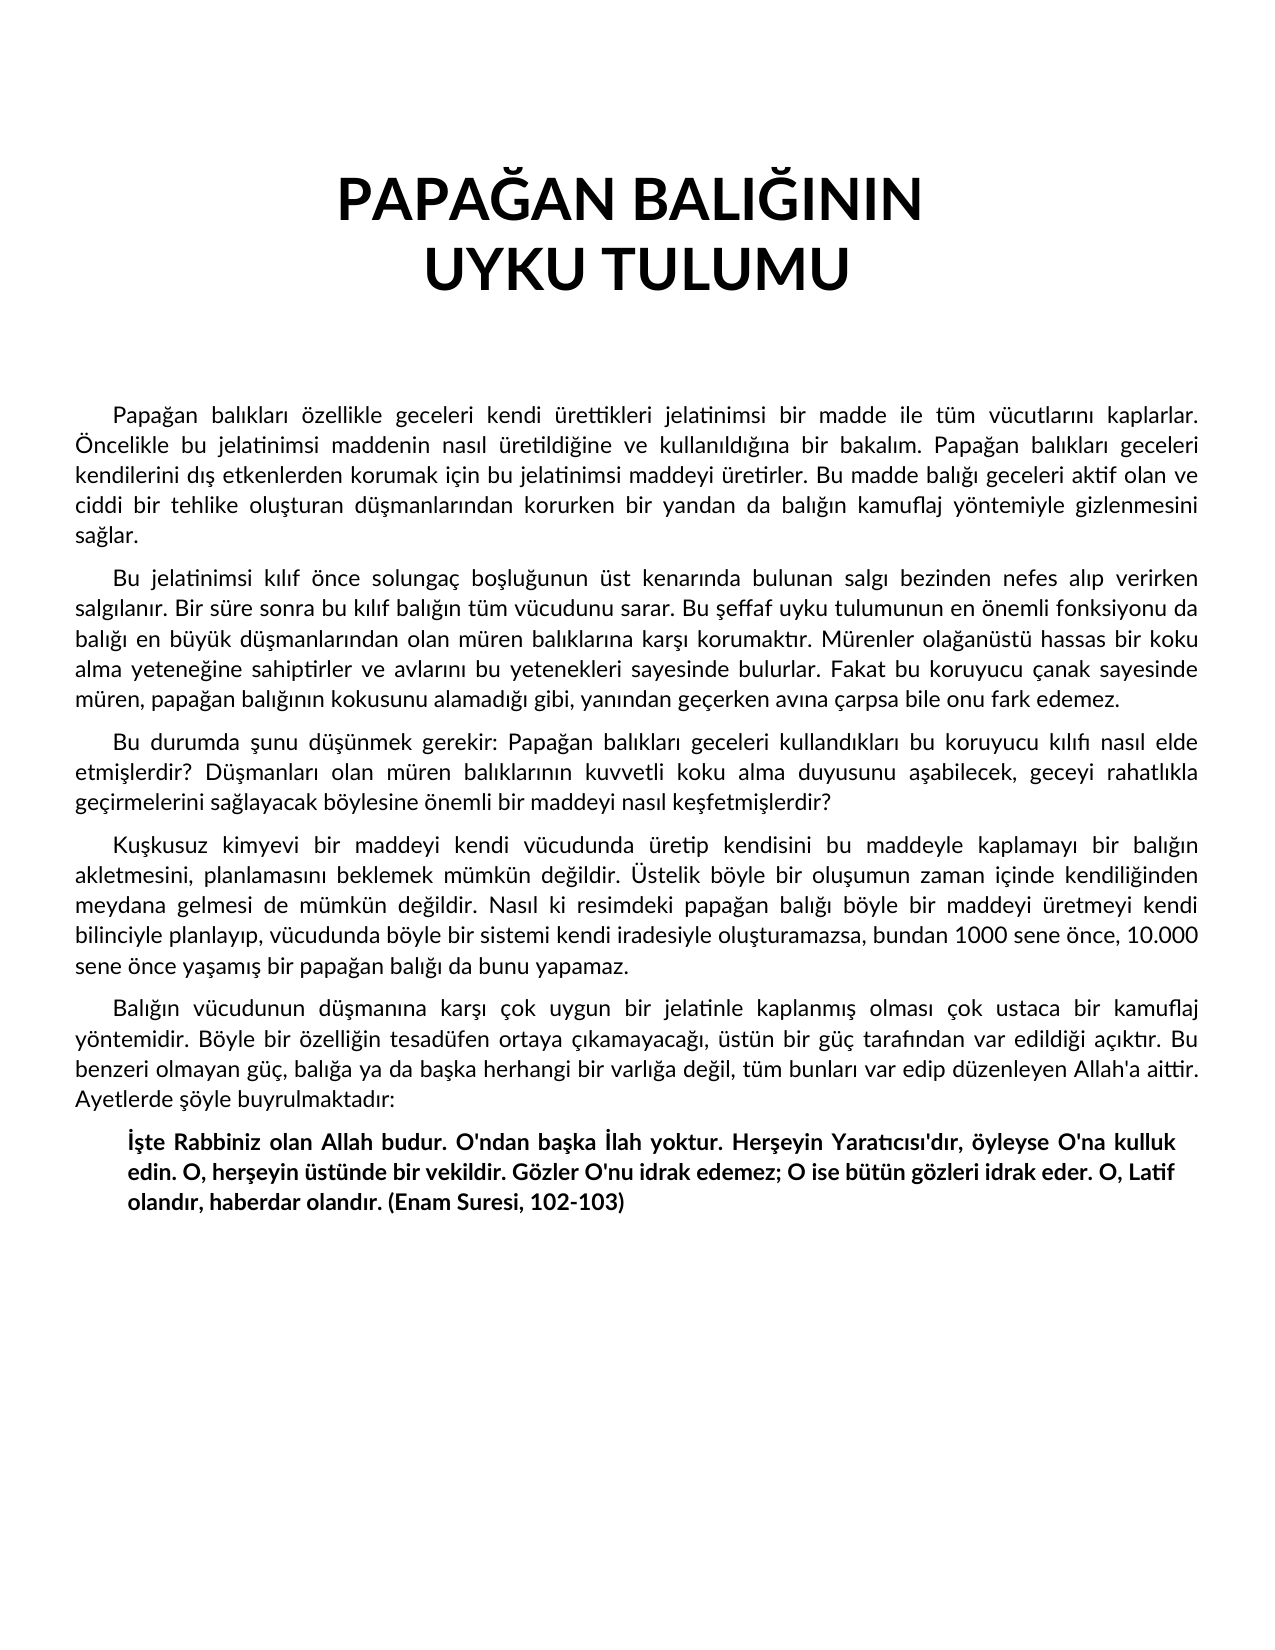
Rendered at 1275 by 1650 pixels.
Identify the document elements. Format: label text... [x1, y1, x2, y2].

text Bu jelatinimsi kılıf önce solungaç boşluğunun üst kenarında bulunan salgı bezinden nefes alıp verirken salgılanır. Bir süre sonra bu kılıf balığın tüm vücudunu sarar. Bu şeffaf uyku tulumunun en önemli fonksiyonu da balığı en büyük düşmanlarından olan müren balıklarına karşı korumaktır. Mürenler olağanüstü hassas bir koku alma yeteneğine sahiptirler ve avlarını bu yetenekleri sayesinde bulurlar. Fakat bu koruyucu çanak sayesinde müren, papağan balığının kokusunu alamadığı gibi, yanından geçerken avına çarpsa bile onu fark edemez. [75, 564, 1200, 712]
text Kuşkusuz kimyevi bir maddeyi kendi vücudunda üretip kendisini bu maddeyle kaplamayı bir balığın akletmesini, planlamasını beklemek mümkün değildir. Üstelik böyle bir oluşumun zaman içinde kendiliğinden meydana gelmesi de mümkün değildir. Nasıl ki resimdeki papağan balığı böyle bir maddeyi üretmeyi kendi bilinciyle planlayıp, vücudunda böyle bir sistemi kendi iradesiyle oluşturamazsa, bundan 1000 sene önce, 10.000 sene önce yaşamış bir papağan balığı da bunu yapamaz. [75, 831, 1200, 979]
text İşte Rabbiniz olan Allah budur. O'ndan başka İlah yoktur. Herşeyin Yaratıcısı'dır, öyleyse O'na kulluk edin. O, herşeyin üstünde bir vekildir. Gözler O'nu idrak edemez; O ise bütün gözleri idrak eder. O, Latif olandır, haberdar olandır. (Enam Suresi, 102-103) [127, 1127, 1177, 1215]
text Balığın vücudunun düşmanına karşı çok uygun bir jelatinle kaplanmış olması çok ustaca bir kamuflaj yöntemidir. Böyle bir özelliğin tesadüfen ortaya çıkamayacağı, üstün bir güç tarafından var edildiği açıktır. Bu benzeri olmayan güç, balığa ya da başka herhangi bir varlığa değil, tüm bunları var edip düzenleyen Allah'a aittir. Ayetlerde şöyle buyrulmaktadır: [75, 994, 1200, 1112]
text Papağan balıkları özellikle geceleri kendi ürettikleri jelatinimsi bir madde ile tüm vücutlarını kaplarlar. Öncelikle bu jelatinimsi maddenin nasıl üretildiğine ve kullanıldığına bir bakalım. Papağan balıkları geceleri kendilerini dış etkenlerden korumak için bu jelatinimsi maddeyi üretirler. Bu madde balığı geceleri aktif olan ve ciddi bir tehlike oluşturan düşmanlarından korurken bir yandan da balığın kamuflaj yöntemiyle gizlenmesini sağlar. [75, 400, 1200, 549]
text Bu durumda şunu düşünmek gerekir: Papağan balıkları geceleri kullandıkları bu koruyucu kılıfı nasıl elde etmişlerdir? Düşmanları olan müren balıklarının kuvvetli koku alma duyusunu aşabilecek, geceyi rahatlıkla geçirmelerini sağlayacak böylesine önemli bir maddeyi nasıl keşfetmişlerdir? [75, 727, 1200, 815]
subtitle PAPAĞAN BALIĞININ UYKU TULUMU [75, 162, 1200, 302]
